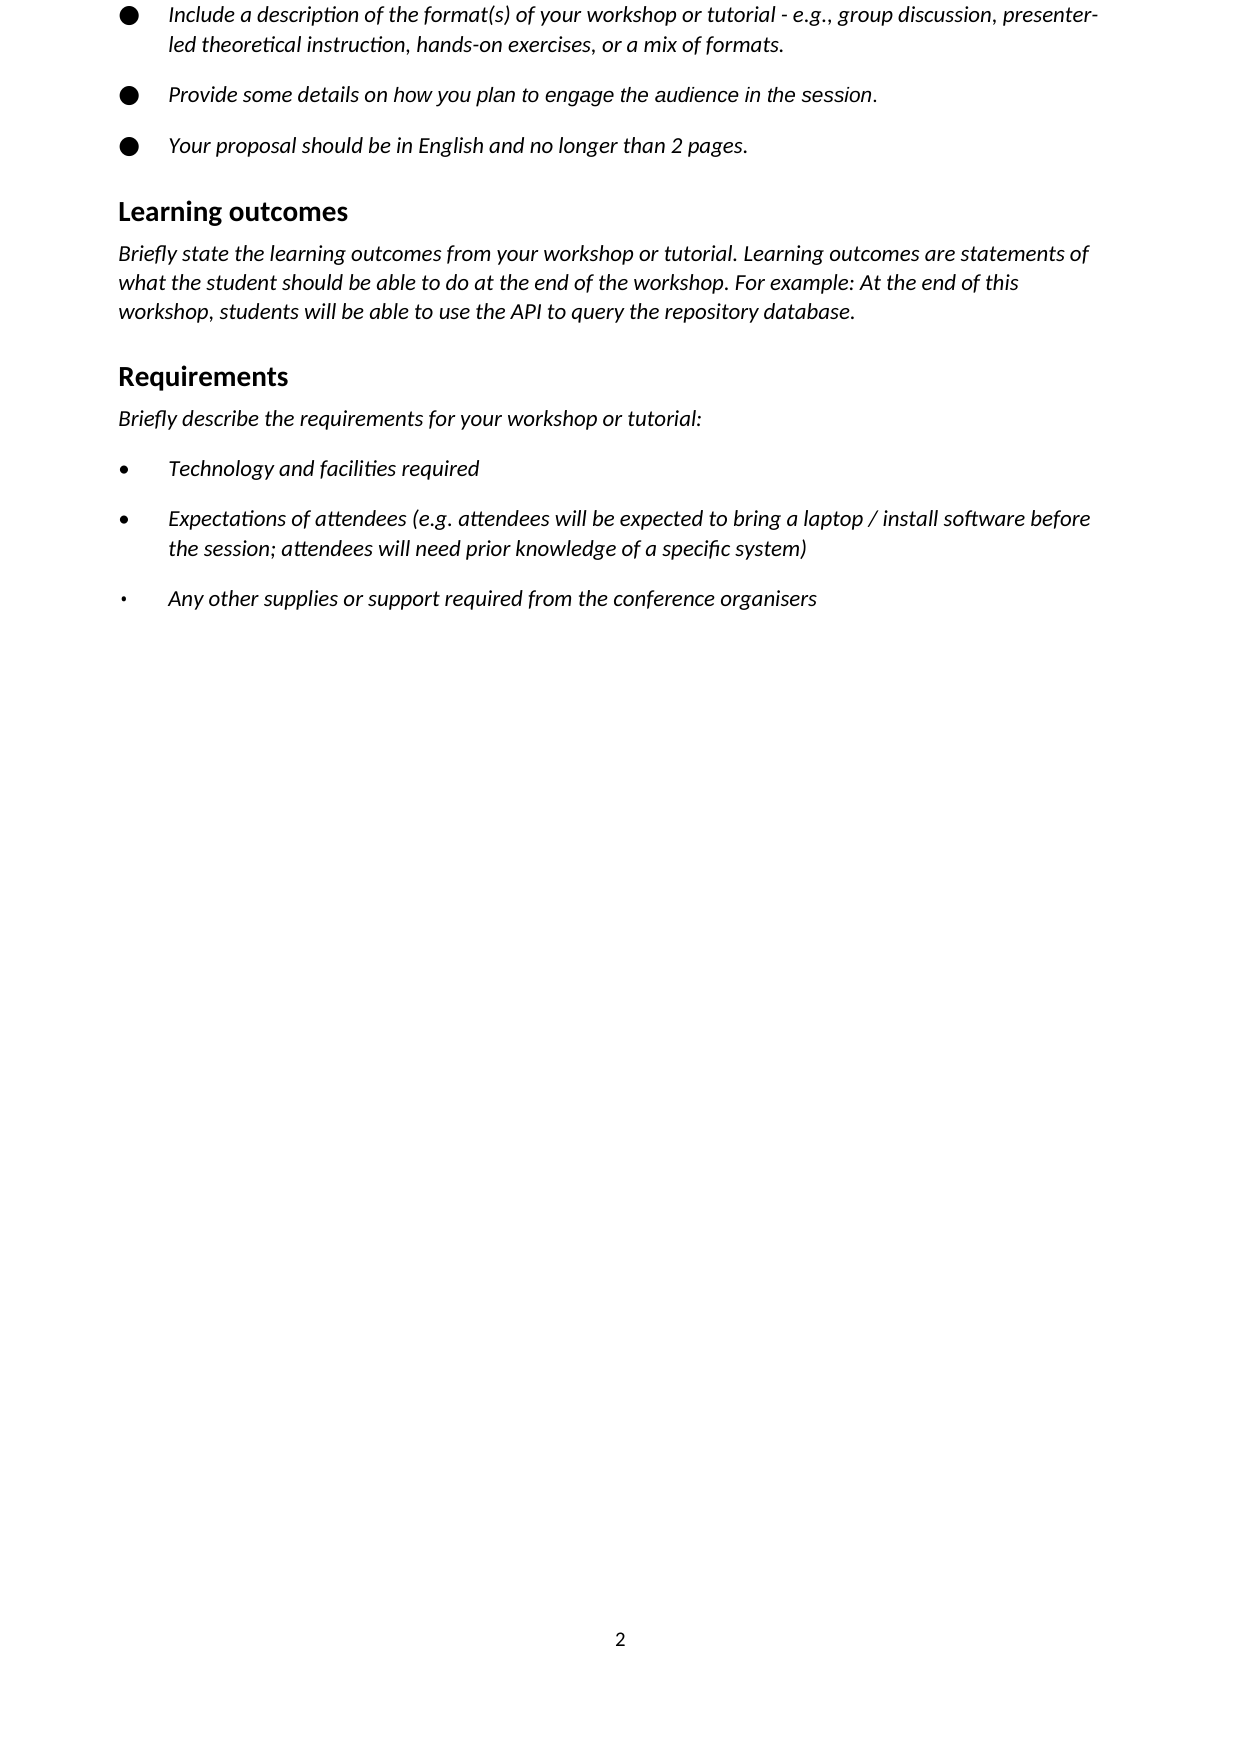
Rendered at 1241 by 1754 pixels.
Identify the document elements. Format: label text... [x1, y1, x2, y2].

list Expectations of attendees (e.g. attendees will be expected to bring a laptop / install software before the session; attendees will need prior knowledge of a specific system) [118, 504, 1122, 562]
text Briefly describe the requirements for your workshop or tutorial: [118, 404, 1122, 432]
text Briefly state the learning outcomes from your workshop or tutorial. Learning outcomes are statements of what the student should be able to do at the end of the workshop. For example: At the end of this workshop, students will be able to use the API to query the repository database. [118, 239, 1122, 325]
list Any other supplies or support required from the conference organisers [118, 584, 1122, 613]
list Provide some details on how you plan to engage the audience in the session. [118, 80, 1122, 109]
list Technology and facilities required [118, 454, 1122, 482]
subtitle Learning outcomes [118, 193, 1122, 228]
list Your proposal should be in English and no longer than 2 pages. [118, 131, 1122, 160]
list Include a description of the format(s) of your workshop or tutorial - e.g., group discussion, presenter-led theoretical instruction, hands-on exercises, or a mix of formats. [118, 0, 1122, 58]
subtitle Requirements [118, 358, 1122, 394]
